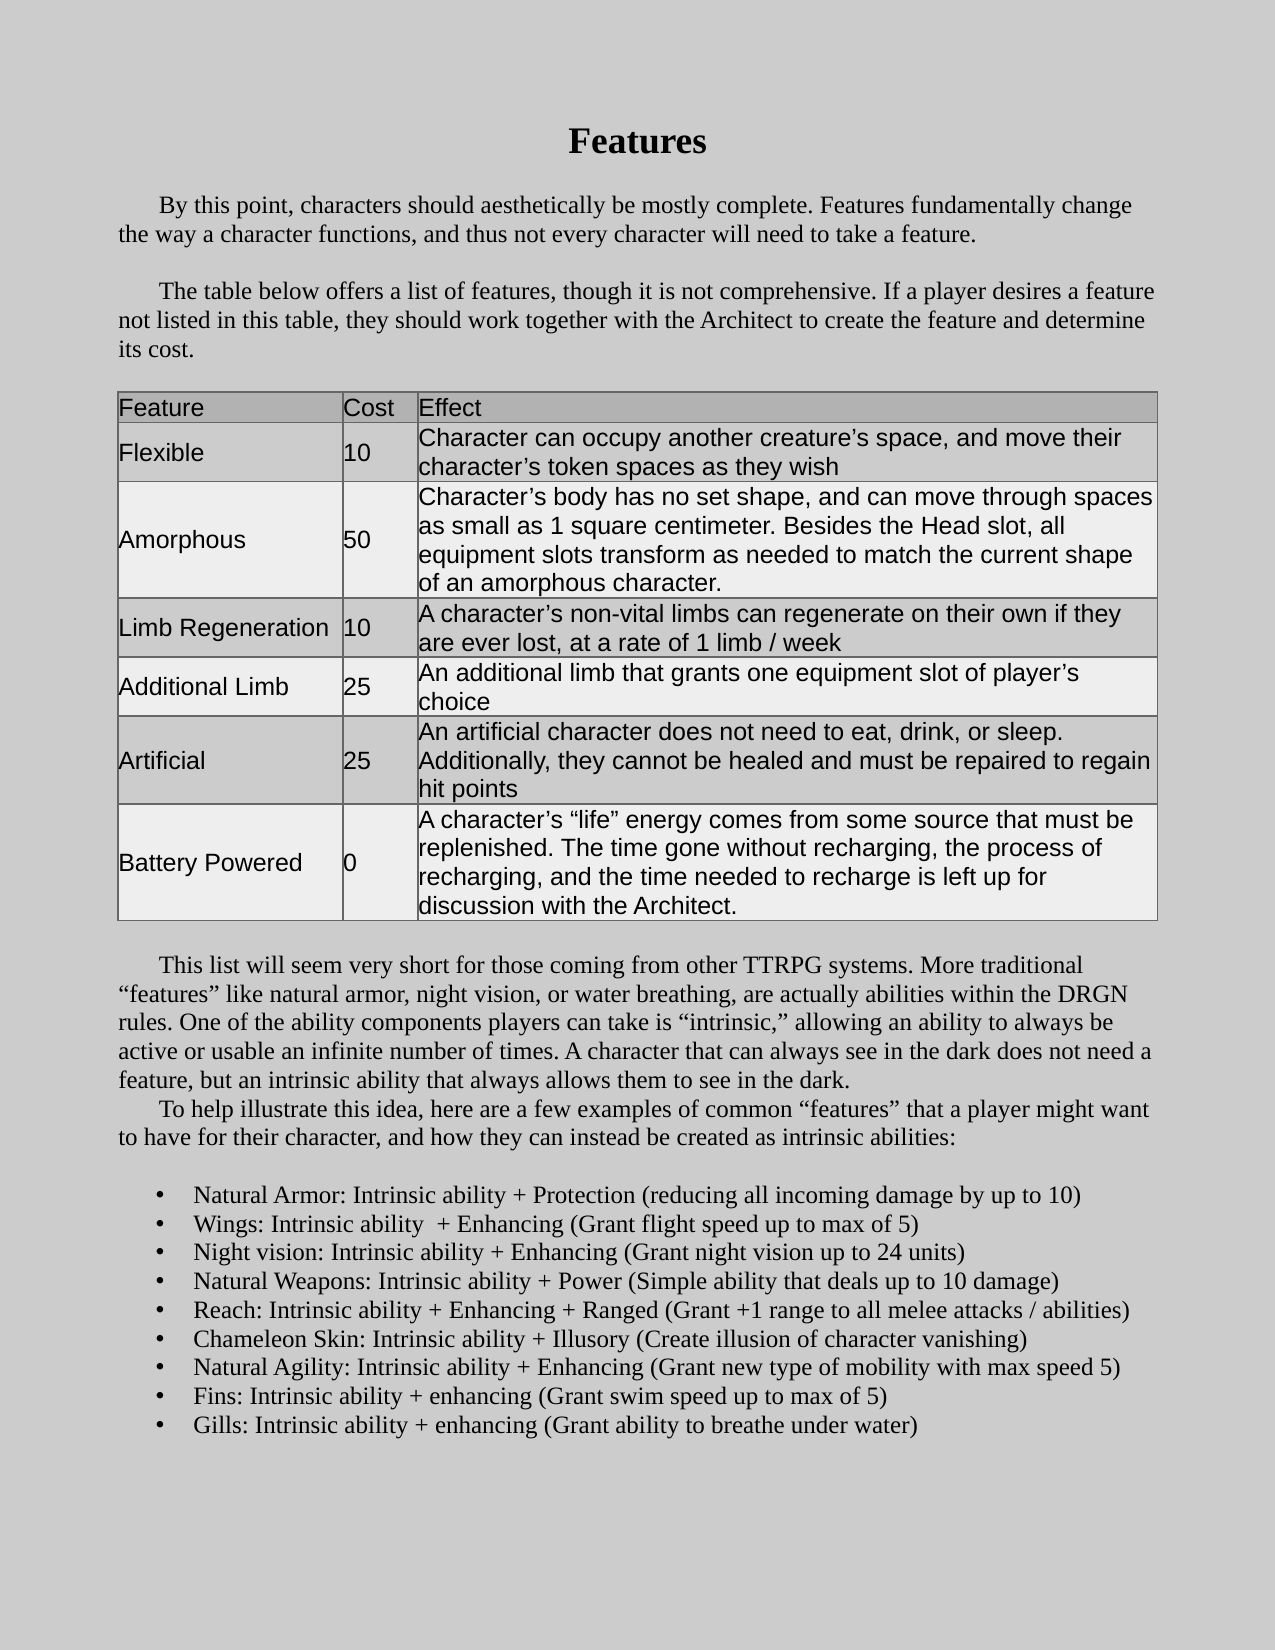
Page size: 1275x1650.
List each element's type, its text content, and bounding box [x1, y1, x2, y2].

table_cell An artificial character does not need to eat, drink, or sleep. Additionally, they cannot be healed and must be repaired to regain hit points [419, 717, 1157, 803]
table_cell Artificial [119, 717, 342, 803]
list Night vision: Intrinsic ability + Enhancing (Grant night vision up to 24 units) [156, 1237, 1157, 1266]
text The table below offers a list of features, though it is not comprehensive. If a player desires a feature not listed in this table, they should work together with the Architect to create the feature and determine its cost. [118, 276, 1157, 362]
table_cell Amorphous [119, 482, 342, 597]
list Chameleon Skin: Intrinsic ability + Illusory (Create illusion of character vanishing) [156, 1324, 1157, 1352]
table_cell 50 [344, 482, 417, 597]
table_cell 0 [344, 805, 417, 920]
table_cell Character’s body has no set shape, and can move through spaces as small as 1 square centimeter. Besides the Head slot, all equipment slots transform as needed to match the current shape of an amorphous character. [419, 482, 1157, 597]
table_header Feature [119, 393, 342, 422]
list Reach: Intrinsic ability + Enhancing + Ranged (Grant +1 range to all melee attacks / abilities) [156, 1295, 1157, 1324]
list Natural Agility: Intrinsic ability + Enhancing (Grant new type of mobility with max speed 5) [156, 1352, 1157, 1381]
table_cell Flexible [119, 423, 342, 481]
table_cell 10 [344, 599, 417, 656]
table_cell 10 [344, 423, 417, 481]
table_cell An additional limb that grants one equipment slot of player’s choice [419, 658, 1157, 715]
table_cell 25 [344, 717, 417, 803]
table_cell Battery Powered [119, 805, 342, 920]
table_header Cost [344, 393, 417, 422]
text By this point, characters should aesthetically be mostly complete. Features fundamentally change the way a character functions, and thus not every character will need to take a feature. [118, 190, 1157, 247]
table_header Effect [419, 393, 1157, 422]
list Natural Armor: Intrinsic ability + Protection (reducing all incoming damage by up to 10) [156, 1180, 1157, 1209]
text To help illustrate this idea, here are a few examples of common “features” that a player might want to have for their character, and how they can instead be created as intrinsic abilities: [118, 1094, 1157, 1151]
list Natural Weapons: Intrinsic ability + Power (Simple ability that deals up to 10 damage) [156, 1266, 1157, 1295]
table_cell 25 [344, 658, 417, 715]
table_cell Additional Limb [119, 658, 342, 715]
table_cell Character can occupy another creature’s space, and move their character’s token spaces as they wish [419, 423, 1157, 481]
list Wings: Intrinsic ability + Enhancing (Grant flight speed up to max of 5) [156, 1209, 1157, 1237]
text This list will seem very short for those coming from other TTRPG systems. More traditional “features” like natural armor, night vision, or water breathing, are actually abilities within the DRGN rules. One of the ability components players can take is “intrinsic,” allowing an ability to always be active or usable an infinite number of times. A character that can always see in the dark does not need a feature, but an intrinsic ability that always allows them to see in the dark. [118, 950, 1157, 1094]
text Features [118, 118, 1157, 161]
list Gills: Intrinsic ability + enhancing (Grant ability to breathe under water) [156, 1410, 1157, 1439]
table_cell A character’s “life” energy comes from some source that must be replenished. The time gone without recharging, the process of recharging, and the time needed to recharge is left up for discussion with the Architect. [419, 805, 1157, 920]
list Fins: Intrinsic ability + enhancing (Grant swim speed up to max of 5) [156, 1381, 1157, 1410]
table_cell A character’s non-vital limbs can regenerate on their own if they are ever lost, at a rate of 1 limb / week [419, 599, 1157, 656]
table_cell Limb Regeneration [119, 599, 342, 656]
